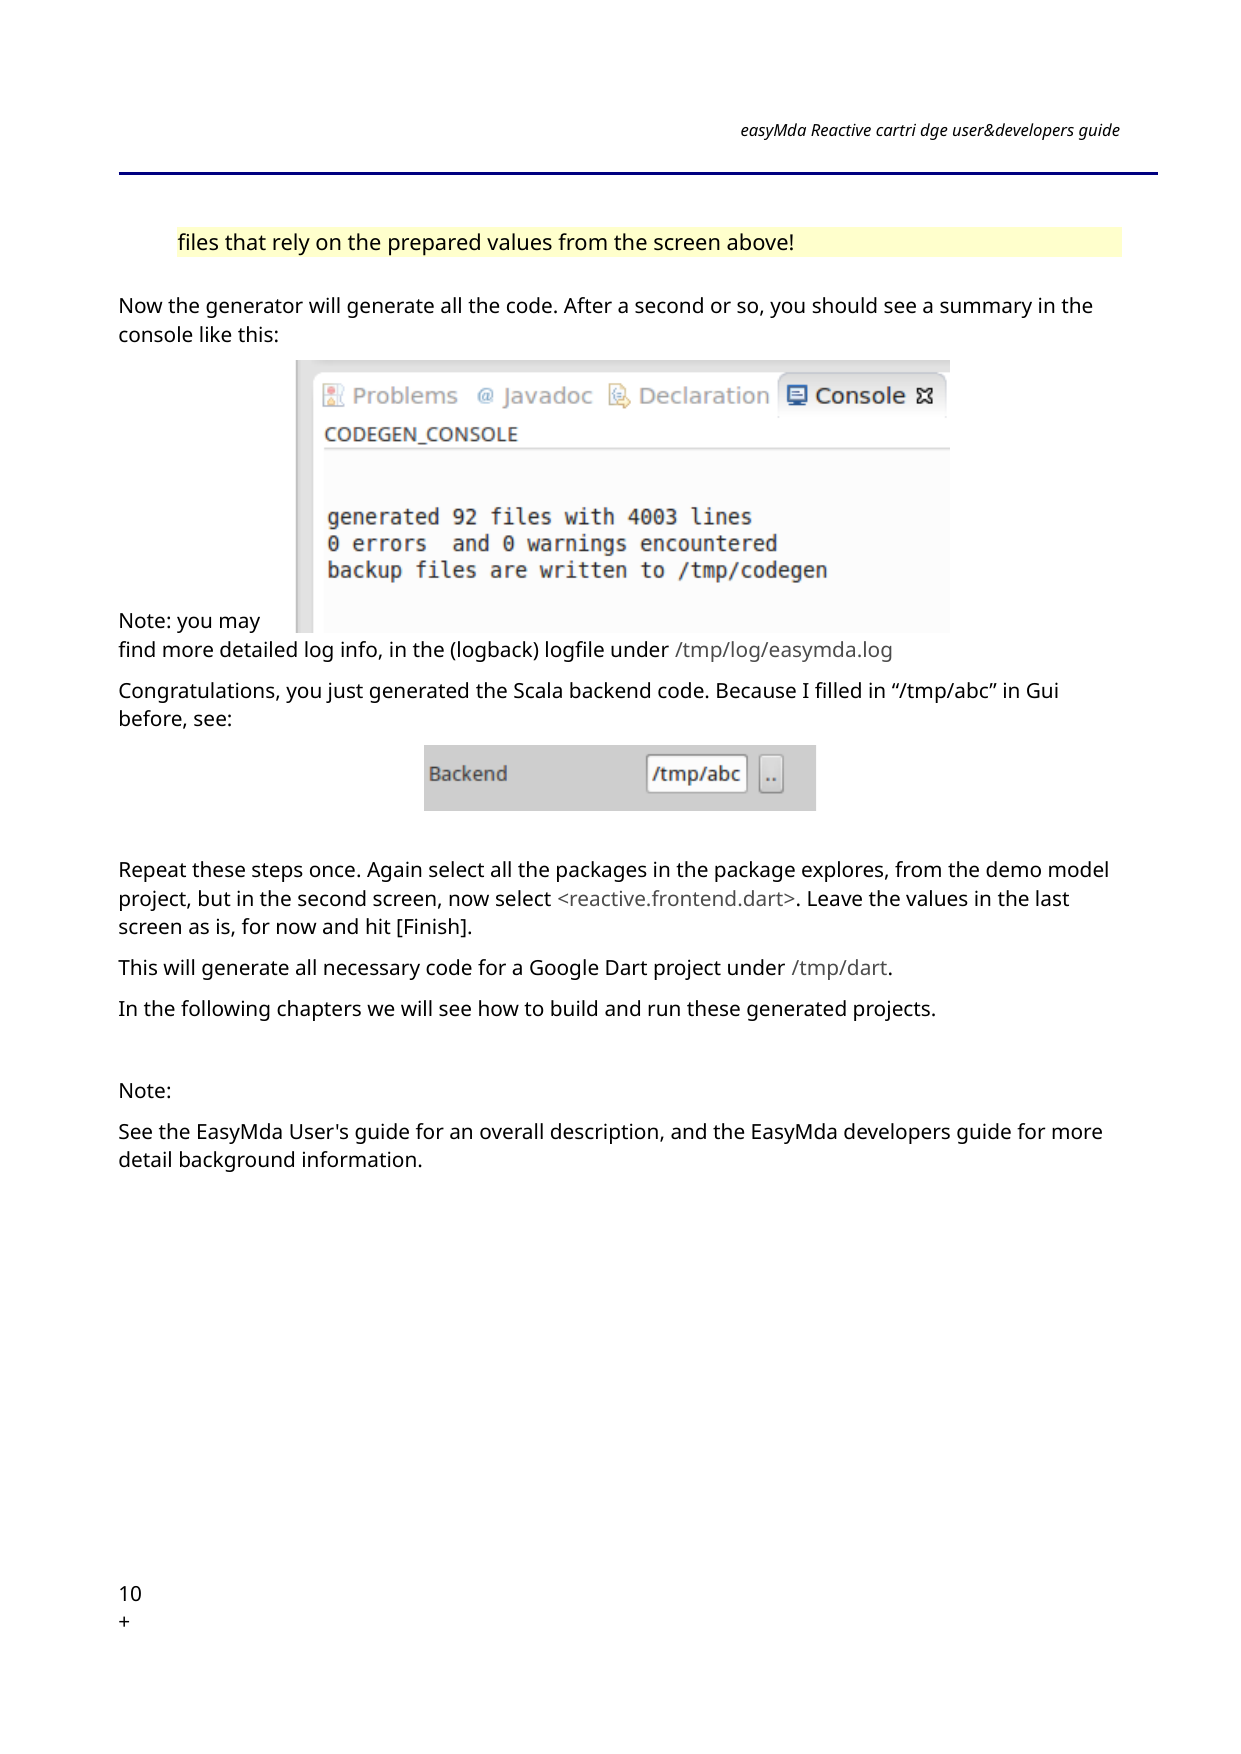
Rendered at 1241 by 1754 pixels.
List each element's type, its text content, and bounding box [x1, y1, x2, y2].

text Congratulations, you just generated the Scala backend code. Because I filled in “/tmp/abc” in Gui before, see: [118, 676, 1122, 733]
text Now the generator will generate all the code. After a second or so, you should see a summary in the console like this: [118, 263, 1122, 348]
text See the EasyMda User's guide for an overall description, and the EasyMda developers guide for more detail background information. [118, 1117, 1122, 1174]
text Note: you may find more detailed log info, in the (logback) logfile under /tmp/log/easymda.log [118, 606, 1122, 663]
text Note: [118, 1076, 1122, 1104]
picture [424, 745, 817, 811]
text Repeat these steps once. Again select all the packages in the package explores, from the demo model project, but in the second screen, now select <reactive.frontend.dart>. Leave the values in the last screen as is, for now and hit [Finish]. [118, 855, 1122, 941]
picture [290, 360, 950, 633]
text files that rely on the prepared values from the screen above! [177, 227, 1122, 257]
text In the following chapters we will see how to build and run these generated projects. [118, 994, 1122, 1023]
text This will generate all necessary code for a Google Dart project under /tmp/dart. [118, 953, 1122, 982]
